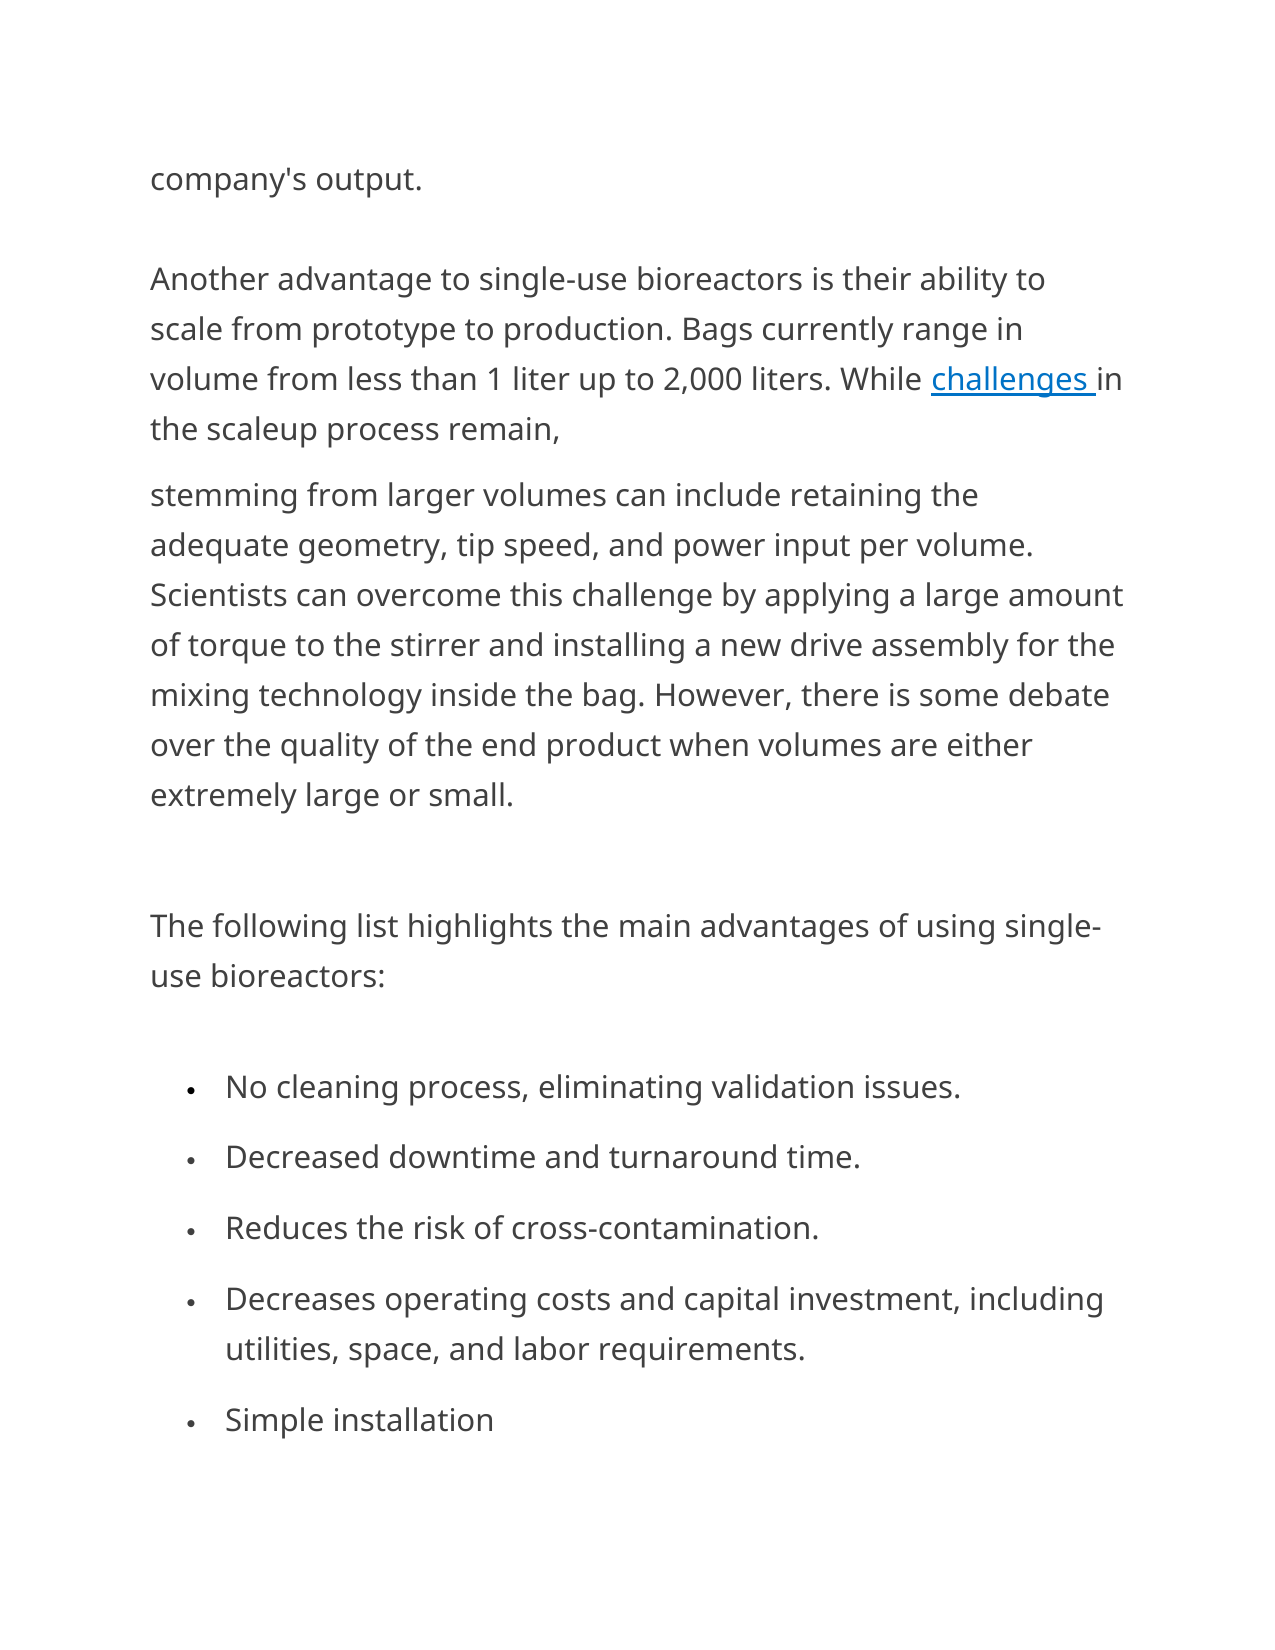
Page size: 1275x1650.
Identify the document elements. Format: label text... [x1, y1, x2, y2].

list Reduces the risk of cross-contamination. [187, 1199, 1125, 1249]
text company's output. Another advantage to single-use bioreactors is their ability to scale from prototype to production. Bags currently range in volume from less than 1 liter up to 2,000 liters. While challenges in the scaleup process remain, [150, 150, 1125, 450]
list No cleaning process, eliminating validation issues. [187, 1057, 1125, 1107]
text The following list highlights the main advantages of using single-use bioreactors: [150, 897, 1125, 1047]
list Simple installation [187, 1391, 1125, 1441]
list Decreases operating costs and capital investment, including utilities, space, and labor requirements. [187, 1270, 1125, 1370]
text stemming from larger volumes can include retaining the adequate geometry, tip speed, and power input per volume. Scientists can overcome this challenge by applying a large amount of torque to the stirrer and installing a new drive assembly for the mixing technology inside the bag. However, there is some debate over the quality of the end product when volumes are either extremely large or small. [150, 466, 1125, 816]
list Decreased downtime and turnaround time. [187, 1128, 1125, 1178]
